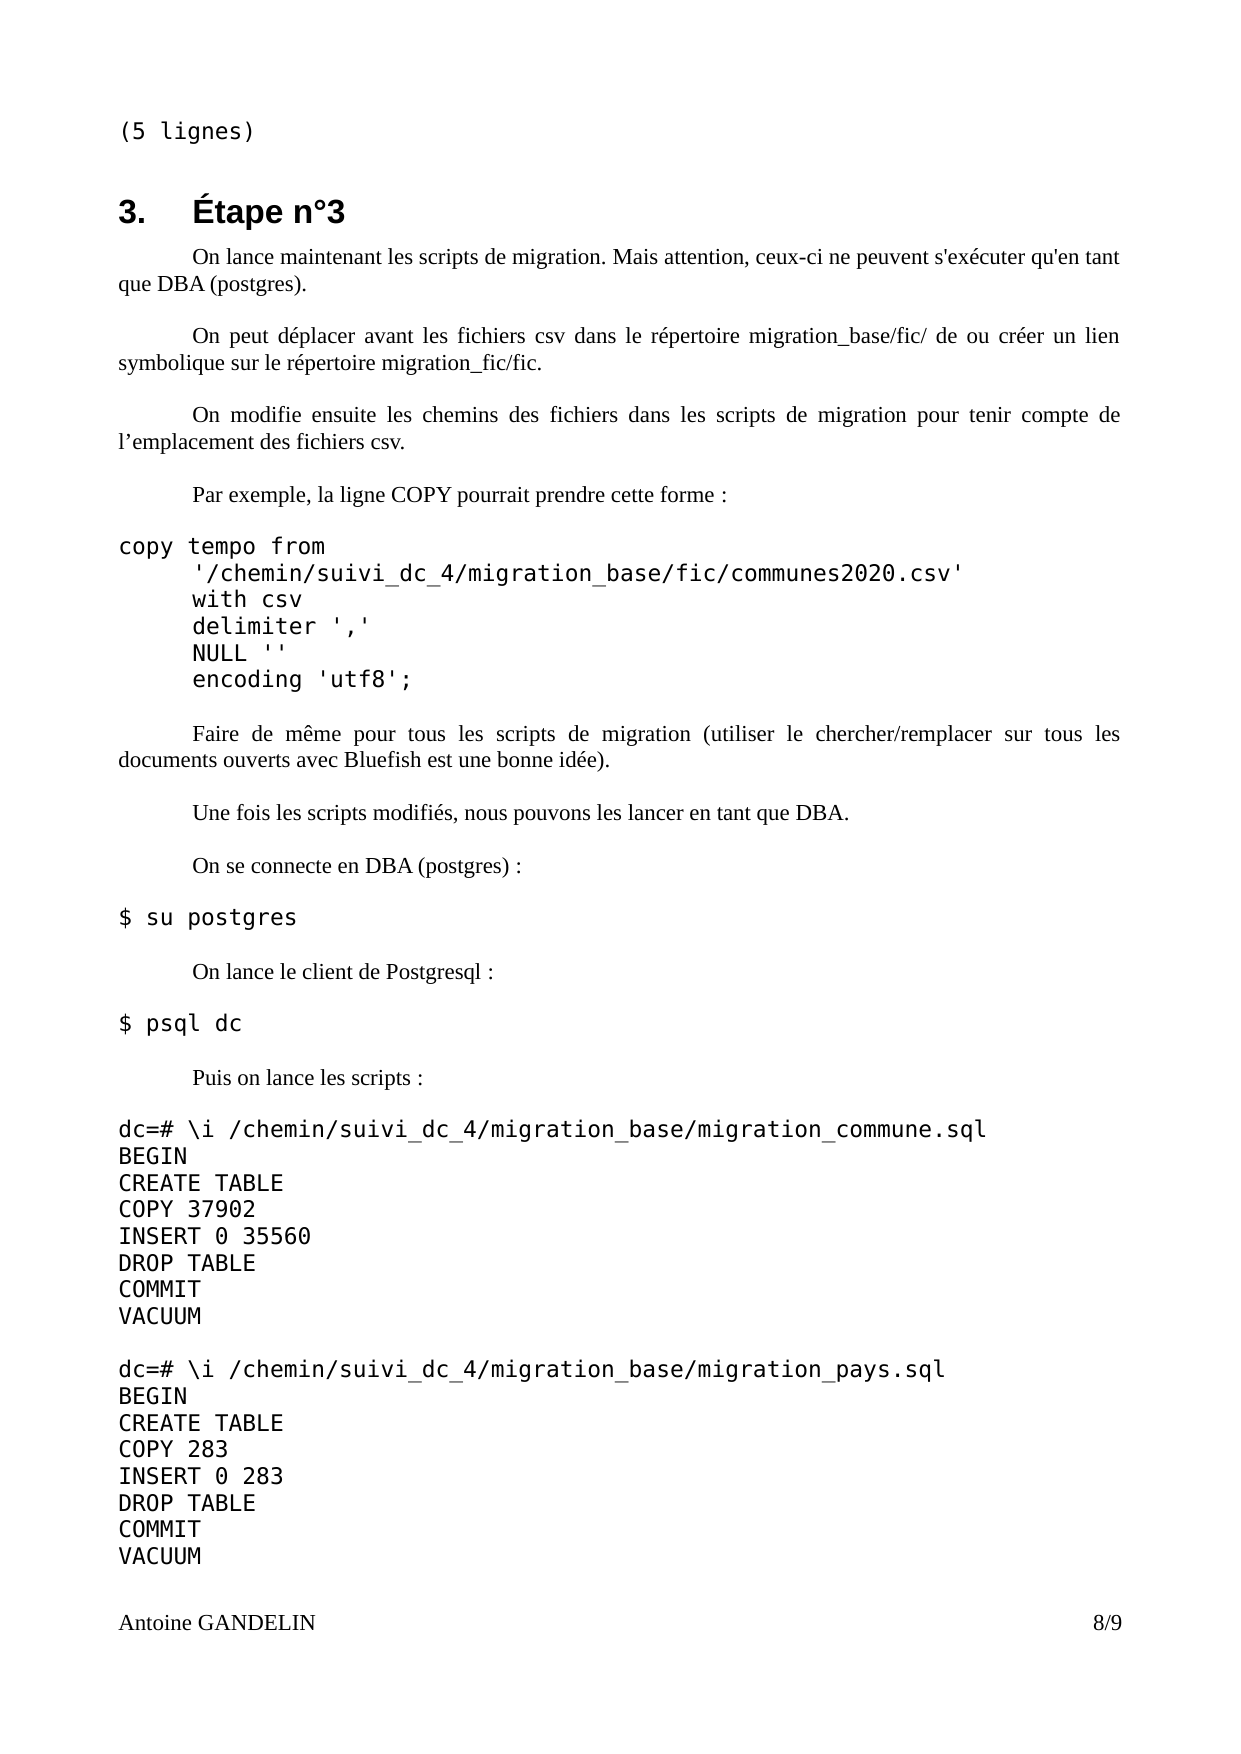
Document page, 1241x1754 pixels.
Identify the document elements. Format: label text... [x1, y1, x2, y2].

text On se connecte en DBA (postgres) : [118, 852, 1122, 878]
text On lance maintenant les scripts de migration. Mais attention, ceux-ci ne peuvent s'exécuter qu'en tant que DBA (postgres). [118, 243, 1122, 296]
text $ su postgres [118, 904, 1122, 931]
text Faire de même pour tous les scripts de migration (utiliser le chercher/remplacer sur tous les documents ouverts avec Bluefish est une bonne idée). [118, 720, 1122, 773]
text '/chemin/suivi_dc_4/migration_base/fic/communes2020.csv' [118, 560, 1122, 587]
text COMMIT [118, 1277, 1122, 1303]
text DROP TABLE [118, 1490, 1122, 1517]
text On peut déplacer avant les fichiers csv dans le répertoire migration_base/fic/ de ou créer un lien symbolique sur le répertoire migration_fic/fic. [118, 322, 1122, 375]
text COMMIT [118, 1517, 1122, 1543]
text with csv [118, 587, 1122, 613]
text Puis on lance les scripts : [118, 1064, 1122, 1090]
text delimiter ',' [118, 613, 1122, 640]
text dc=# \i /chemin/suivi_dc_4/migration_base/migration_pays.sql [118, 1357, 1122, 1383]
text INSERT 0 283 [118, 1463, 1122, 1490]
text On lance le client de Postgresql : [118, 958, 1122, 984]
text dc=# \i /chemin/suivi_dc_4/migration_base/migration_commune.sql [118, 1117, 1122, 1143]
text encoding 'utf8'; [118, 667, 1122, 693]
text COPY 37902 [118, 1197, 1122, 1223]
text INSERT 0 35560 [118, 1223, 1122, 1250]
text $ psql dc [118, 1011, 1122, 1037]
text Une fois les scripts modifiés, nous pouvons les lancer en tant que DBA. [118, 799, 1122, 825]
text NULL '' [118, 640, 1122, 667]
text On modifie ensuite les chemins des fichiers dans les scripts de migration pour tenir compte de l’emplacement des fichiers csv. [118, 402, 1122, 454]
text copy tempo from [118, 533, 1122, 560]
text CREATE TABLE [118, 1410, 1122, 1437]
subtitle Étape n°3 [118, 192, 1122, 231]
text CREATE TABLE [118, 1170, 1122, 1197]
text Par exemple, la ligne COPY pourrait prendre cette forme : [118, 481, 1122, 507]
text BEGIN [118, 1143, 1122, 1170]
text BEGIN [118, 1383, 1122, 1410]
text (5 lignes) [118, 118, 1122, 145]
text DROP TABLE [118, 1250, 1122, 1277]
text COPY 283 [118, 1437, 1122, 1463]
text VACUUM [118, 1303, 1122, 1330]
text VACUUM [118, 1543, 1122, 1570]
